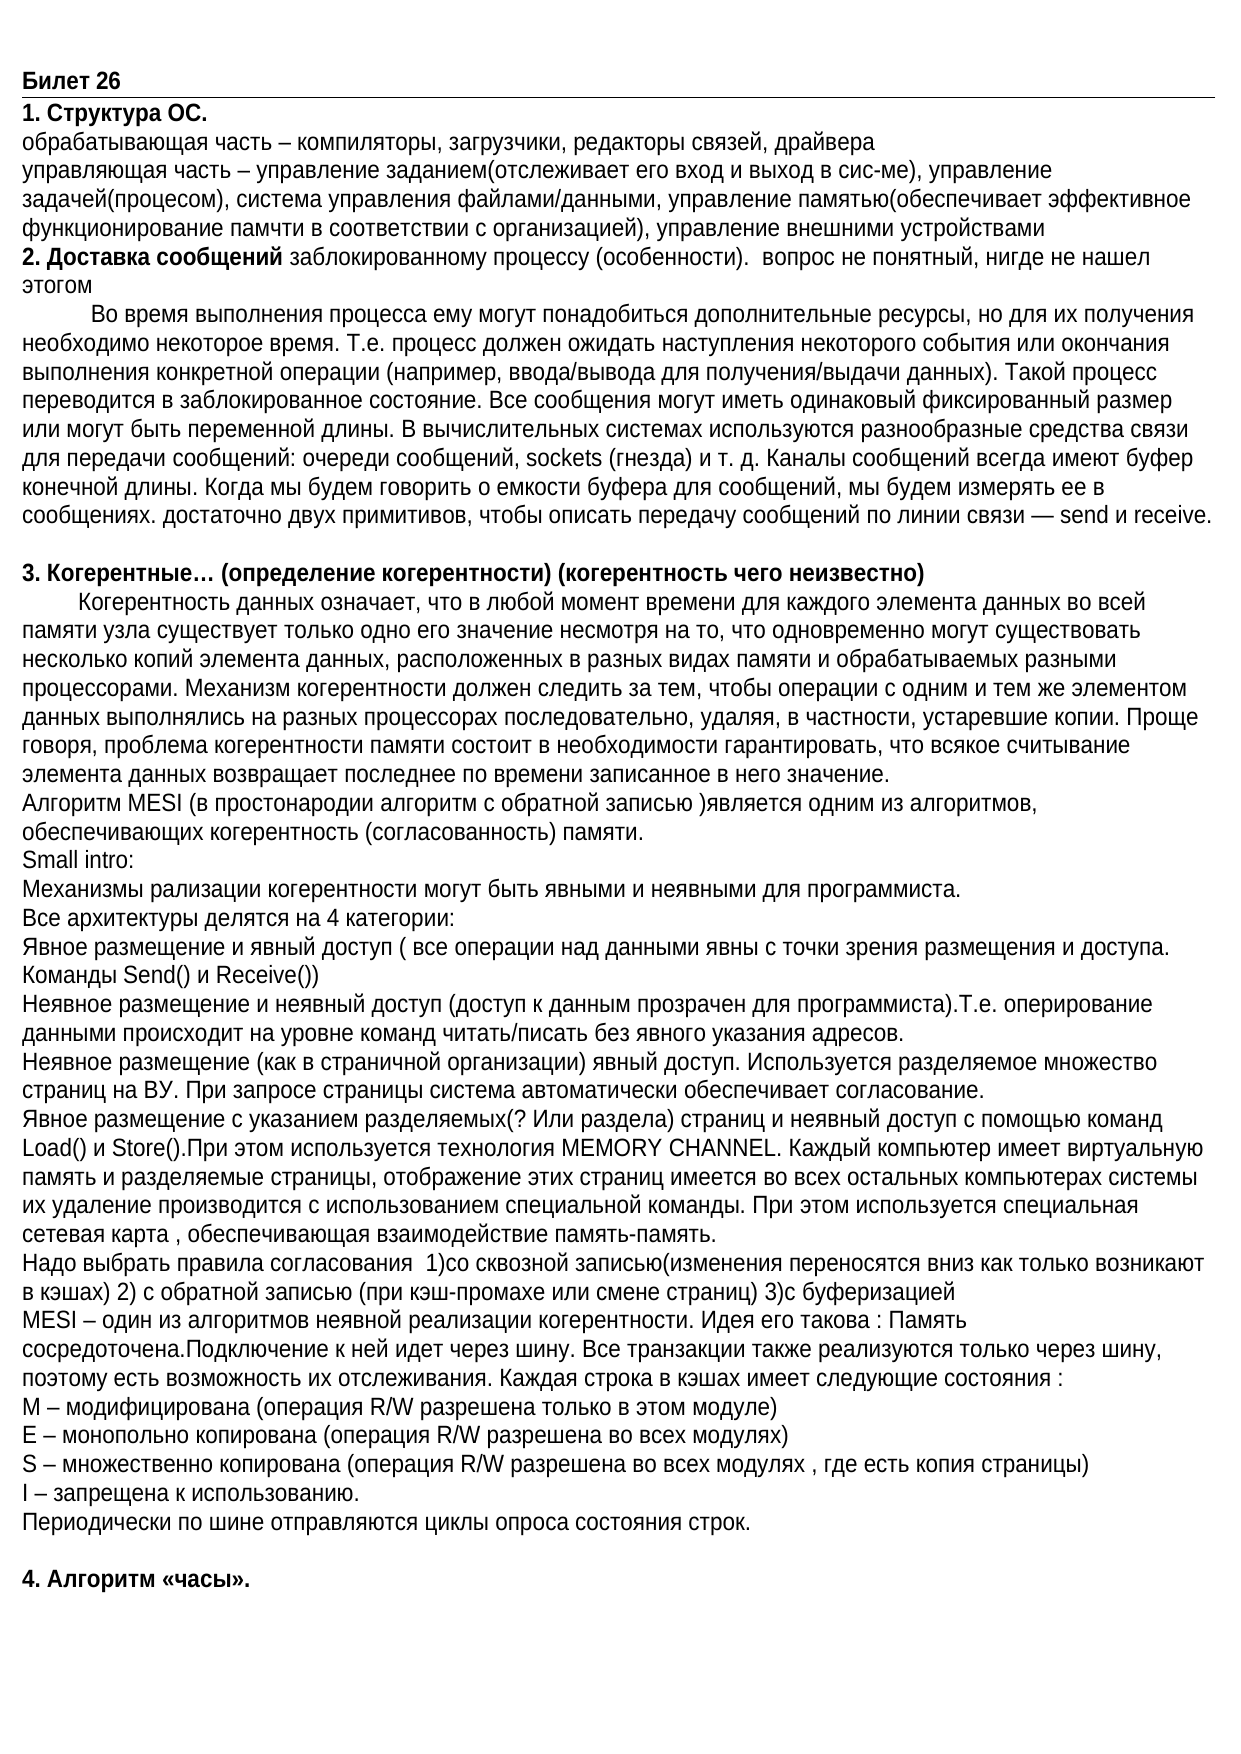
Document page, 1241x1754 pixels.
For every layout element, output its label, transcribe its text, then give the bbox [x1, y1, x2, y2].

text MESI – один из алгоритмов неявной реализации когерентности. Идея его такова : Память сосредоточена.Подключение к ней идет через шину. Все транзакции также реализуются только через шину, поэтому есть возможность их отслеживания. Каждая строка в кэшах имеет следующие состояния : [22, 1305, 1215, 1392]
text Неявное размещение (как в страничной организации) явный доступ. Используется разделяемое множество страниц на ВУ. При запросе страницы система автоматически обеспечивает согласование. [22, 1047, 1215, 1104]
text 3. Когерентные… (определение когерентности) (когерентность чего неизвестно) [22, 558, 1215, 587]
text Механизмы рализации когерентности могут быть явными и неявными для программиста. [22, 874, 1215, 903]
text Надо выбрать правила согласования 1)со сквозной записью(изменения переносятся вниз как только возникают в кэшах) 2) с обратной записью (при кэш-промахе или смене страниц) 3)с буферизацией [22, 1248, 1215, 1305]
text Все архитектуры делятся на 4 категории: [22, 903, 1215, 932]
text Явное размещение с указанием разделяемых(? Или раздела) страниц и неявный доступ с помощью команд Load() и Store().При этом используется технология MEMORY CHANNEL. Каждый компьютер имеет виртуальную память и разделяемые страницы, отображение этих страниц имеется во всех остальных компьютерах системы их удаление производится с использованием специальной команды. При этом используется специальная сетевая карта , обеспечивающая взаимодействие память-память. [22, 1104, 1215, 1248]
text управляющая часть – управление заданием(отслеживает его вход и выход в сис-ме), управление задачей(процесом), система управления файлами/данными, управление памятью(обеспечивает эффективное функционирование памчти в соответствии с организацией), управление внешними устройствами [22, 155, 1215, 242]
text Билет 26 [22, 66, 1215, 97]
text Во время выполнения процесса ему могут понадобиться дополнительные ресурсы, но для их получения необходимо некоторое время. Т.е. процесс должен ожидать наступления некоторого события или окончания выполнения конкретной операции (например, ввода/вывода для получения/выдачи данных). Такой процесс переводится в заблокированное состояние. Все сообщения могут иметь одинаковый фиксированный размер или могут быть переменной длины. В вычислительных системах используются разнообразные средства связи для передачи сообщений: очереди сообщений, sockets (гнезда) и т. д. Каналы сообщений всегда имеют буфер конечной длины. Когда мы будем говорить о емкости буфера для сообщений, мы будем измерять ее в сообщениях. достаточно двух примитивов, чтобы описать передачу сообщений по линии связи — send и receive. [22, 299, 1215, 529]
text E – монопольно копирована (операция R/W разрешена во всех модулях) [22, 1420, 1215, 1449]
text Алгоритм MESI (в простонародии алгоритм с обратной записью )является одним из алгоритмов, обеспечивающих когерентность (согласованность) памяти. [22, 788, 1215, 845]
text 2. Доставка сообщений заблокированному процессу (особенности). вопрос не понятный, нигде не нашел этогом [22, 242, 1215, 299]
text 4. Алгоритм «часы». [22, 1564, 1215, 1593]
text Явное размещение и явный доступ ( все операции над данными явны с точки зрения размещения и доступа. Команды Send() и Receive()) [22, 932, 1215, 989]
text M – модифицирована (операция R/W разрешена только в этом модуле) [22, 1392, 1215, 1420]
text обрабатывающая часть – компиляторы, загрузчики, редакторы связей, драйвера [22, 127, 1215, 155]
text Неявное размещение и неявный доступ (доступ к данным прозрачен для программиста).Т.е. оперирование данными происходит на уровне команд читать/писать без явного указания адресов. [22, 989, 1215, 1047]
text I – запрещена к использованию. [22, 1478, 1215, 1507]
text Периодически по шине отправляются циклы опроса состояния строк. [22, 1507, 1215, 1535]
text 1. Структура ОС. [22, 98, 1215, 127]
text Small intro: [22, 845, 1215, 874]
text S – множественно копирована (операция R/W разрешена во всех модулях , где есть копия страницы) [22, 1449, 1215, 1478]
text Когерентность данных означает, что в любой момент времени для каждого элемента данных во всей памяти узла существует только одно его значение несмотря на то, что одновременно могут существовать несколько копий элемента данных, расположенных в разных видах памяти и обрабатываемых разными процессорами. Механизм когерентности должен следить за тем, чтобы операции с одним и тем же элементом данных выполнялись на разных процессорах последовательно, удаляя, в частности, устаревшие копии. Проще говоря, проблема когерентности памяти состоит в необходимости гарантировать, что всякое считывание элемента данных возвращает последнее по времени записанное в него значение. [22, 587, 1215, 788]
